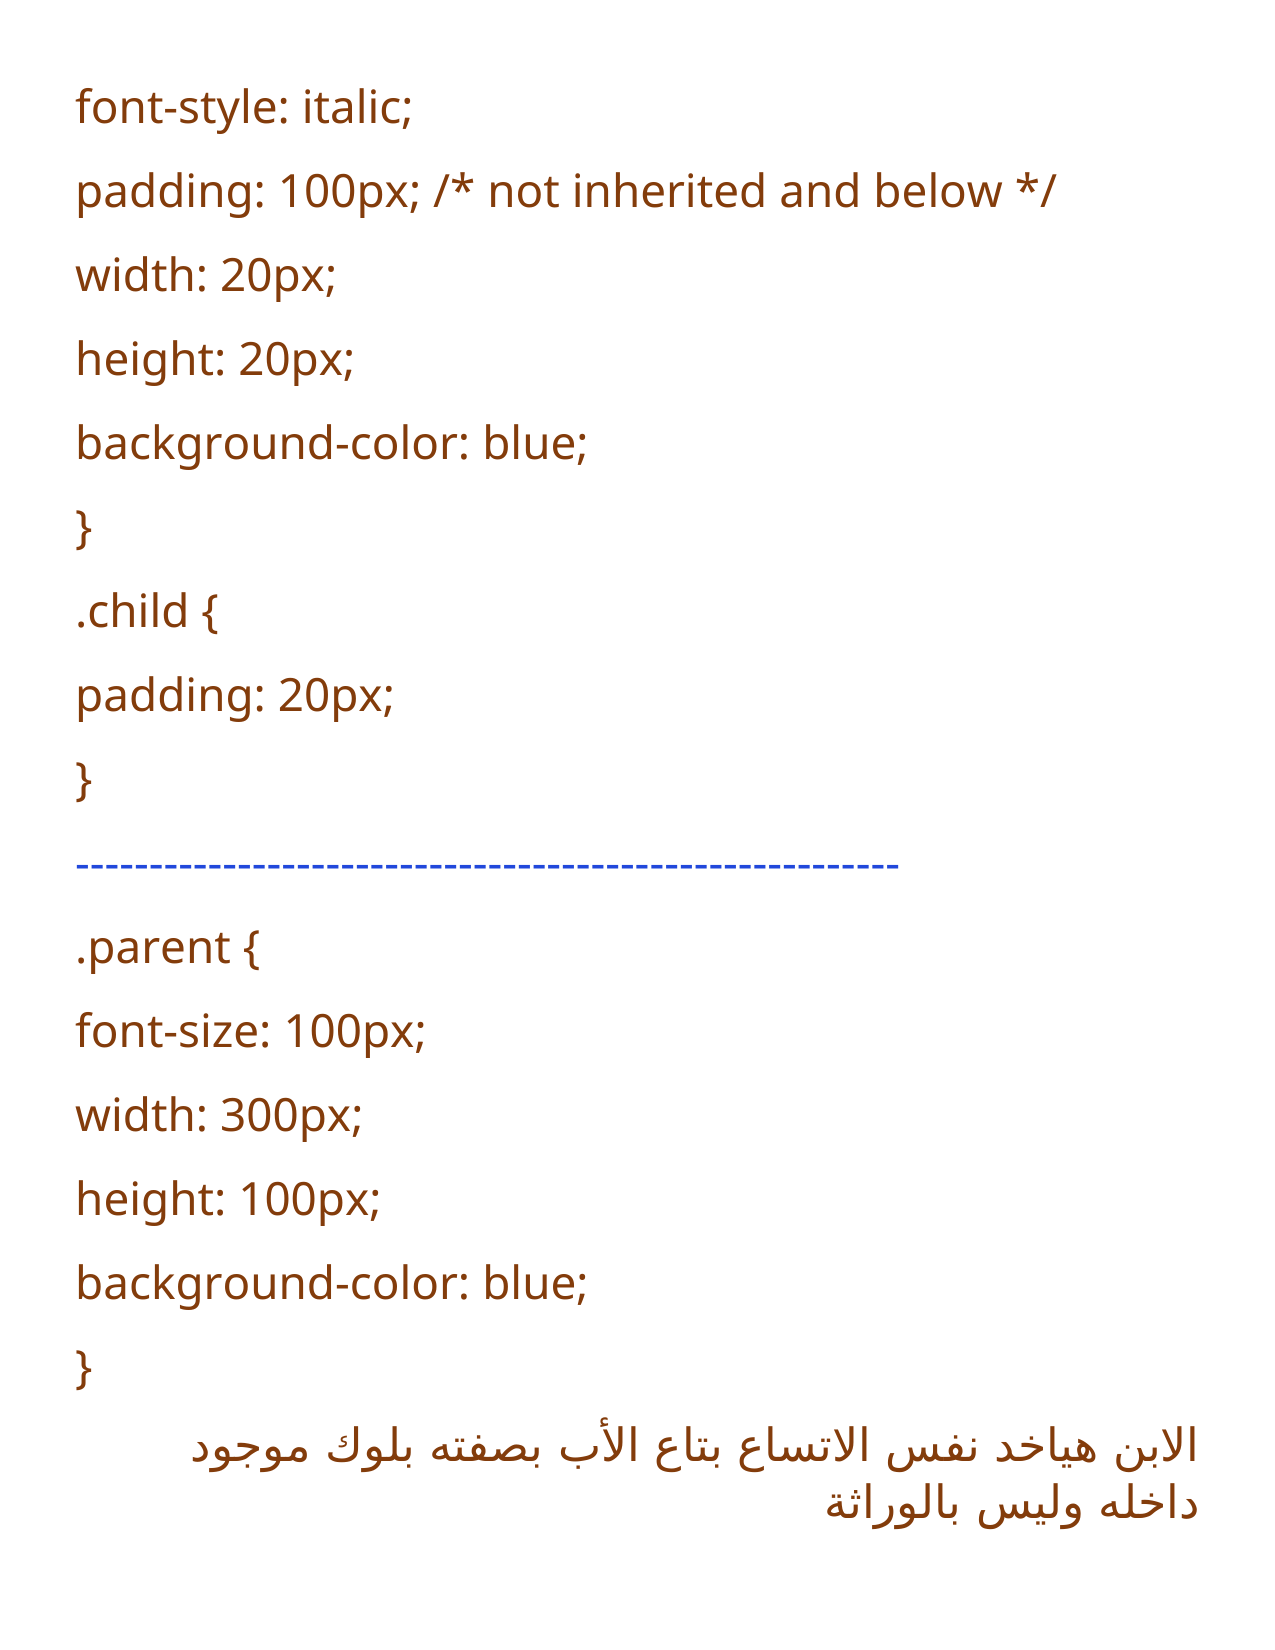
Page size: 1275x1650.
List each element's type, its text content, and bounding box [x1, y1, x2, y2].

text width: 300px; [75, 1082, 1200, 1145]
text .child { [75, 579, 1200, 641]
text background-color: blue; [75, 411, 1200, 473]
text background-color: blue; [75, 1250, 1200, 1313]
text -------------------------------------------------------- [75, 831, 1200, 893]
text } [75, 495, 1200, 557]
text .parent { [75, 914, 1200, 977]
text } [75, 747, 1200, 809]
text height: 100px; [75, 1166, 1200, 1229]
text height: 20px; [75, 327, 1200, 389]
text font-style: italic; [75, 75, 1200, 137]
text } [75, 1334, 1200, 1397]
text الابن هياخد نفس الاتساع بتاع اﻷب بصفته بلوك موجود داخله وليس بالوراثة [75, 1418, 1200, 1529]
text width: 20px; [75, 243, 1200, 305]
text font-size: 100px; [75, 998, 1200, 1061]
text padding: 100px; /* not inherited and below */ [75, 159, 1200, 221]
text padding: 20px; [75, 663, 1200, 725]
